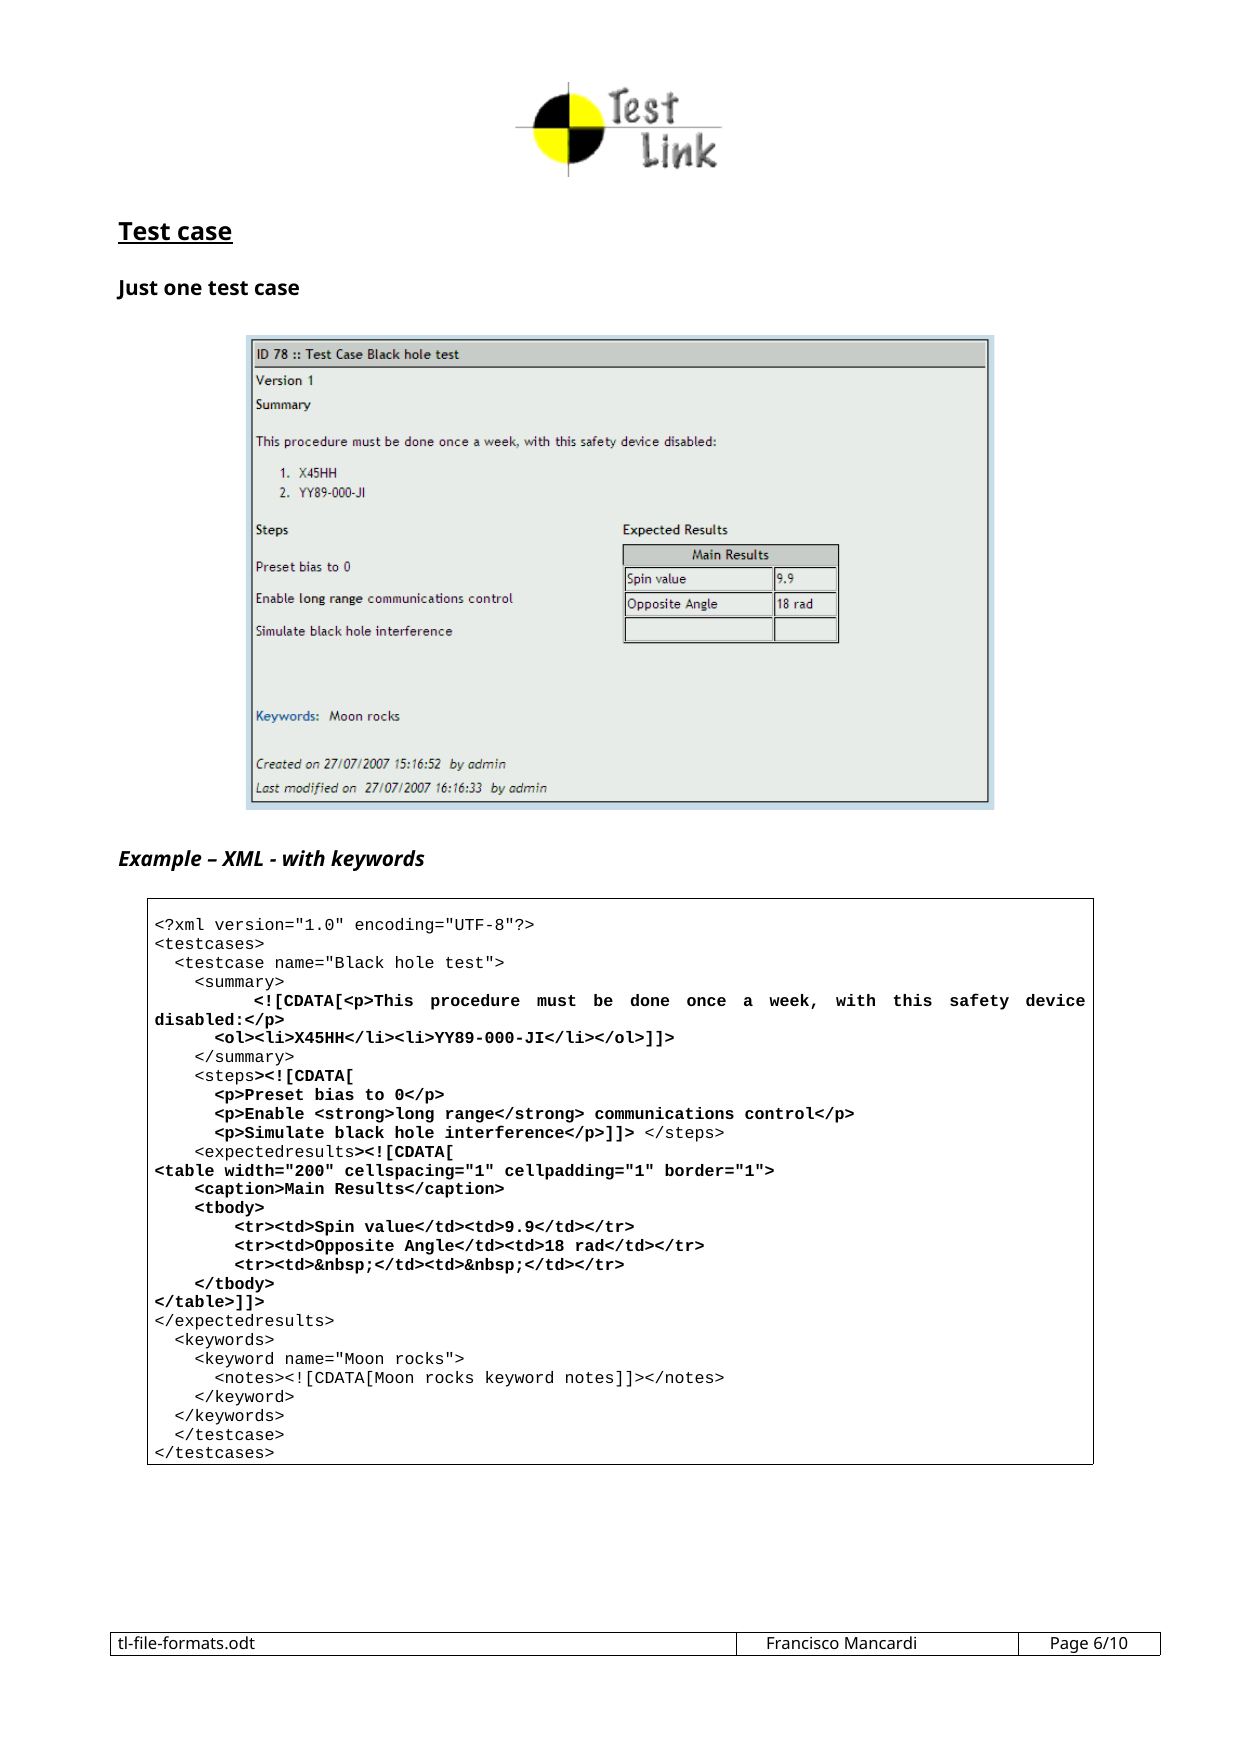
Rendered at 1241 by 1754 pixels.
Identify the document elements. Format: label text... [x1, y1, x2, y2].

subtitle Example – XML - with keywords [118, 844, 1122, 872]
picture [245, 335, 995, 810]
picture [515, 82, 725, 177]
subtitle Test case [118, 213, 1122, 247]
subtitle Just one test case [118, 273, 1122, 301]
table_header <?xml version="1.0" encoding="UTF-8"?> <testcases> <testcase name="Black hole test"> <summary> <![CDATA[<p>This procedure must be done once a week, with this safety device disabled:</p> <ol><li>X45HH</li><li>YY89-000-JI</li></ol>]]> </summary> <steps><![CDATA[ <p>Preset bias to 0</p> <p>Enable <strong>long range</strong> communications control</p> <p>Simulate black hole interference</p>]]> </steps> <expectedresults><![CDATA[ <table width="200" cellspacing="1" cellpadding="1" border="1"> <caption>Main Results</caption> <tbody> <tr><td>Spin value</td><td>9.9</td></tr> <tr><td>Opposite Angle</td><td>18 rad</td></tr> <tr><td>&nbsp;</td><td>&nbsp;</td></tr> </tbody> </table>]]> </expectedresults> <keywords> <keyword name="Moon rocks"> <notes><![CDATA[Moon rocks keyword notes]]></notes> </keyword> </keywords> </testcase> </testcases> [148, 899, 1093, 1464]
